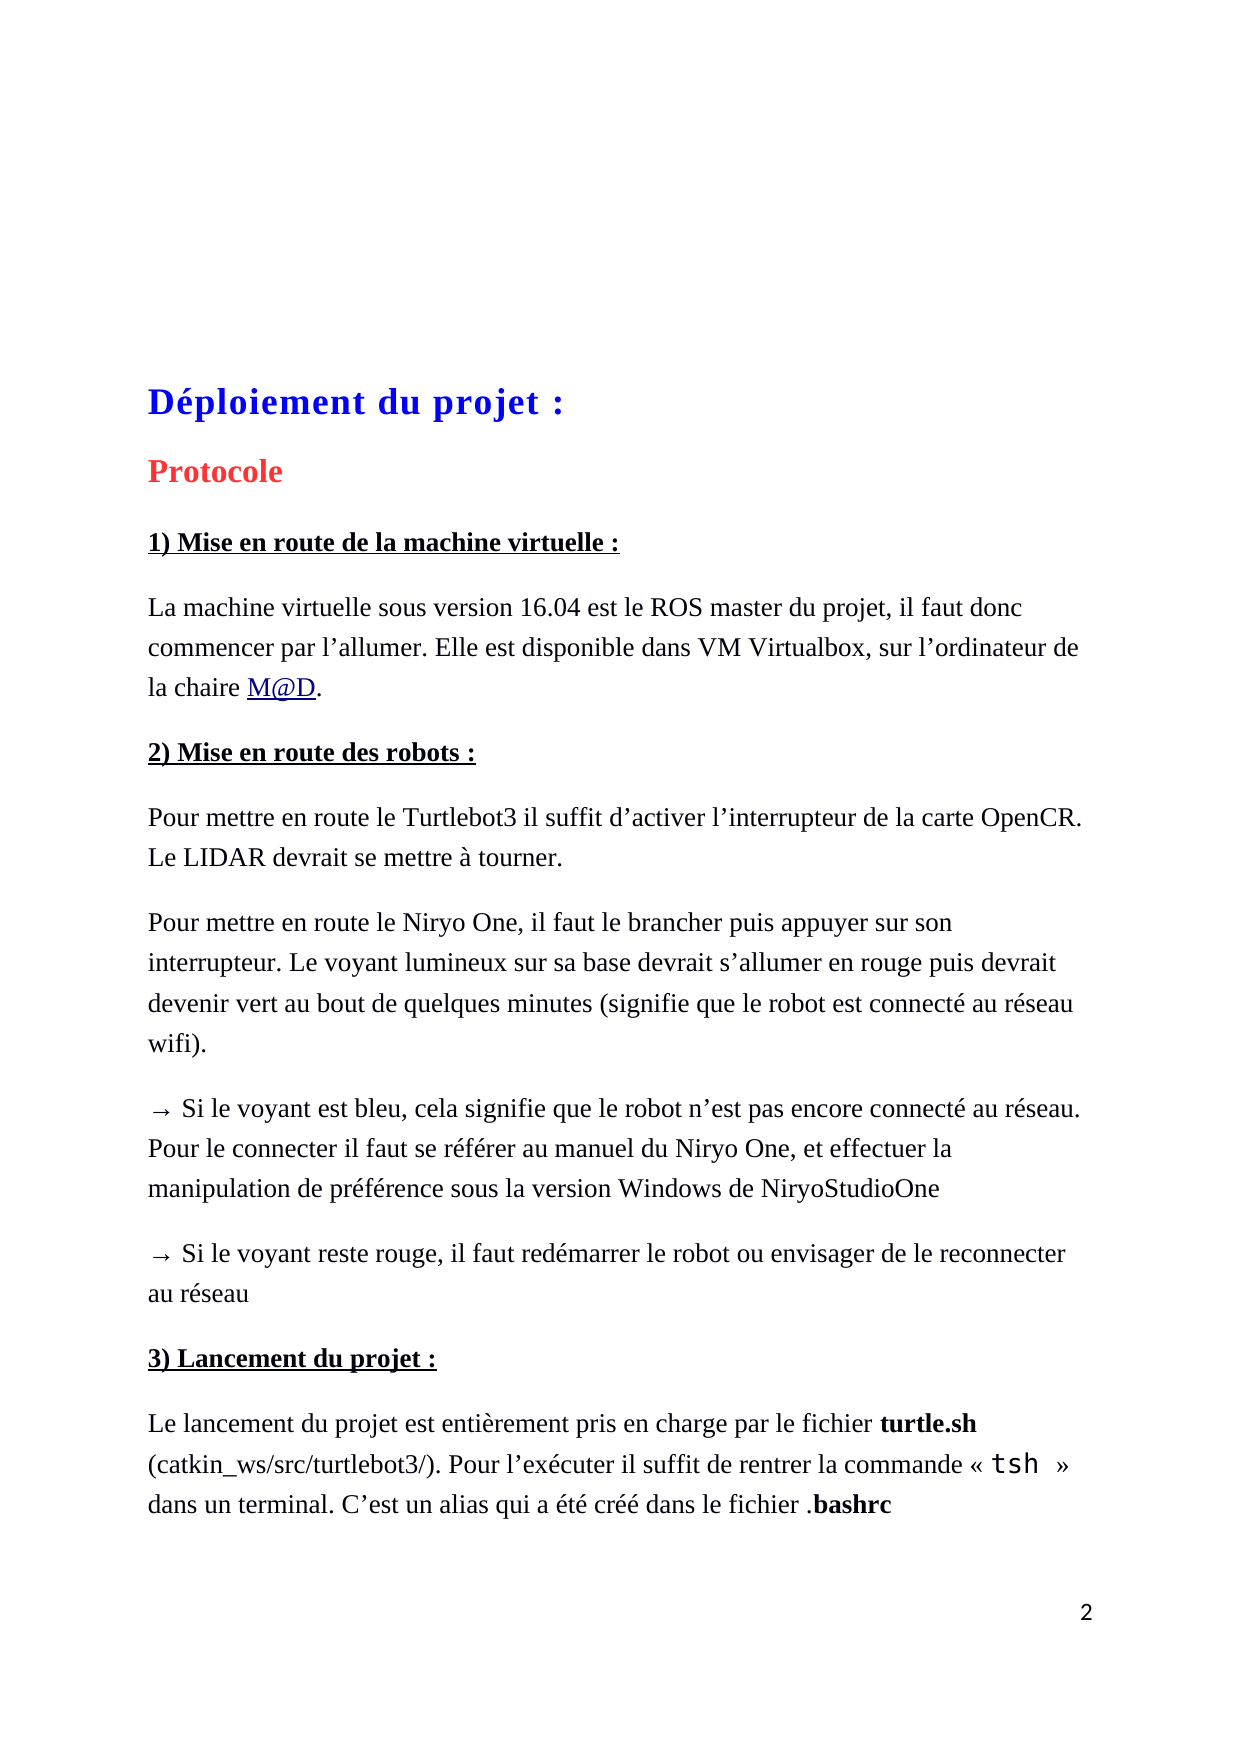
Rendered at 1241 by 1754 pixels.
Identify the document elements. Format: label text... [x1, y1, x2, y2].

text → Si le voyant est bleu, cela signifie que le robot n’est pas encore connecté au réseau. Pour le connecter il faut se référer au manuel du Niryo One, et effectuer la manipulation de préférence sous la version Windows de NiryoStudioOne [148, 1092, 1092, 1203]
text 1) Mise en route de la machine virtuelle : [148, 526, 1092, 557]
text → Si le voyant reste rouge, il faut redémarrer le robot ou envisager de le reconnecter au réseau [148, 1237, 1092, 1308]
text Pour mettre en route le Niryo One, il faut le brancher puis appuyer sur son interrupteur. Le voyant lumineux sur sa base devrait s’allumer en rouge puis devrait devenir vert au bout de quelques minutes (signifie que le robot est connecté au réseau wifi). [148, 906, 1092, 1058]
text 3) Lancement du projet : [148, 1342, 1092, 1373]
text Le lancement du projet est entièrement pris en charge par le fichier turtle.sh (catkin_ws/src/turtlebot3/). Pour l’exécuter il suffit de rentrer la commande « tsh » dans un terminal. C’est un alias qui a été créé dans le fichier .bashrc [148, 1407, 1092, 1519]
text Pour mettre en route le Turtlebot3 il suffit d’activer l’interrupteur de la carte OpenCR. Le LIDAR devrait se mettre à tourner. [148, 801, 1092, 872]
subtitle Déploiement du projet : [148, 380, 1092, 423]
text Protocole [148, 451, 1092, 490]
text 2) Mise en route des robots : [148, 736, 1092, 767]
text La machine virtuelle sous version 16.04 est le ROS master du projet, il faut donc commencer par l’allumer. Elle est disponible dans VM Virtualbox, sur l’ordinateur de la chaire M@D. [148, 591, 1092, 702]
